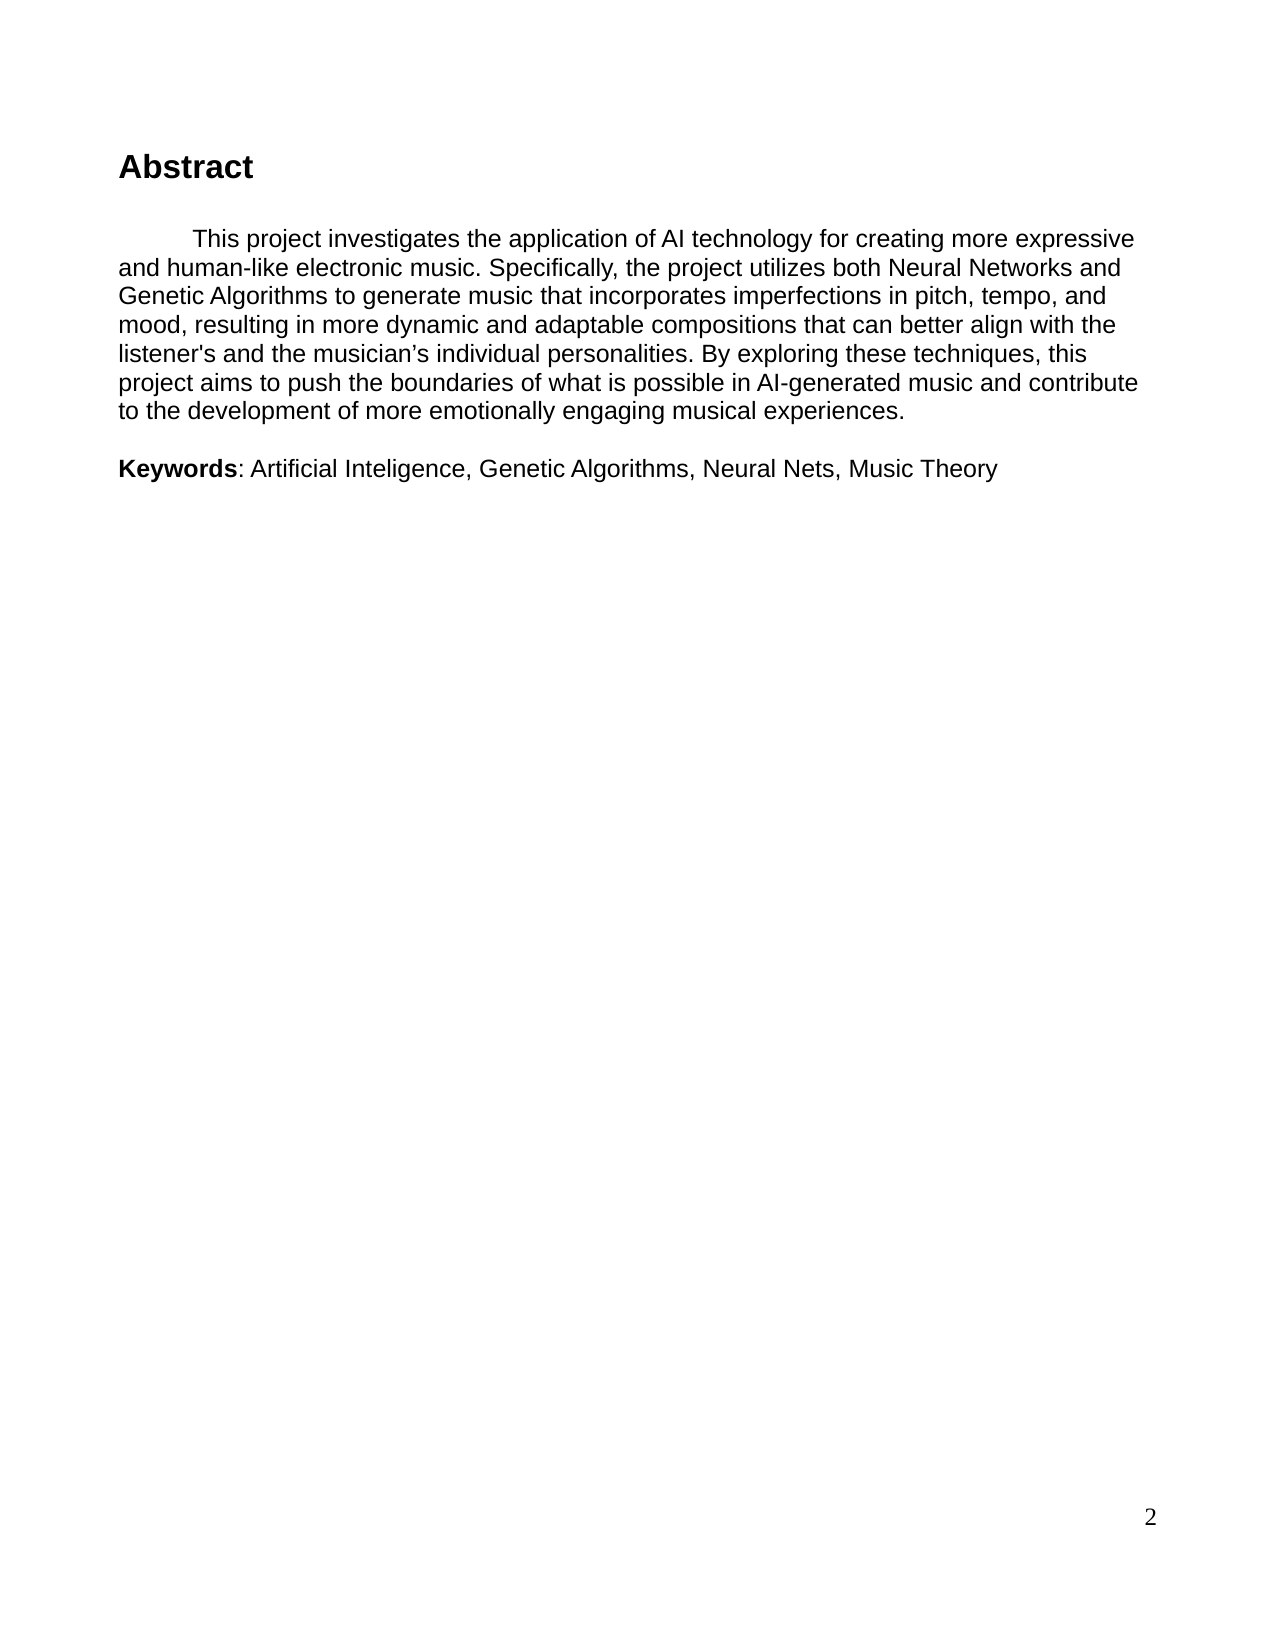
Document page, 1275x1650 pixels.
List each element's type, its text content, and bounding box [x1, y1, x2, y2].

text Abstract [118, 147, 1157, 185]
text Keywords: Artificial Inteligence, Genetic Algorithms, Neural Nets, Music Theory [118, 454, 1157, 482]
text This project investigates the application of AI technology for creating more expressive and human-like electronic music. Specifically, the project utilizes both Neural Networks and Genetic Algorithms to generate music that incorporates imperfections in pitch, tempo, and mood, resulting in more dynamic and adaptable compositions that can better align with the listener's and the musician’s individual personalities. By exploring these techniques, this project aims to push the boundaries of what is possible in AI-generated music and contribute to the development of more emotionally engaging musical experiences. [118, 224, 1157, 425]
